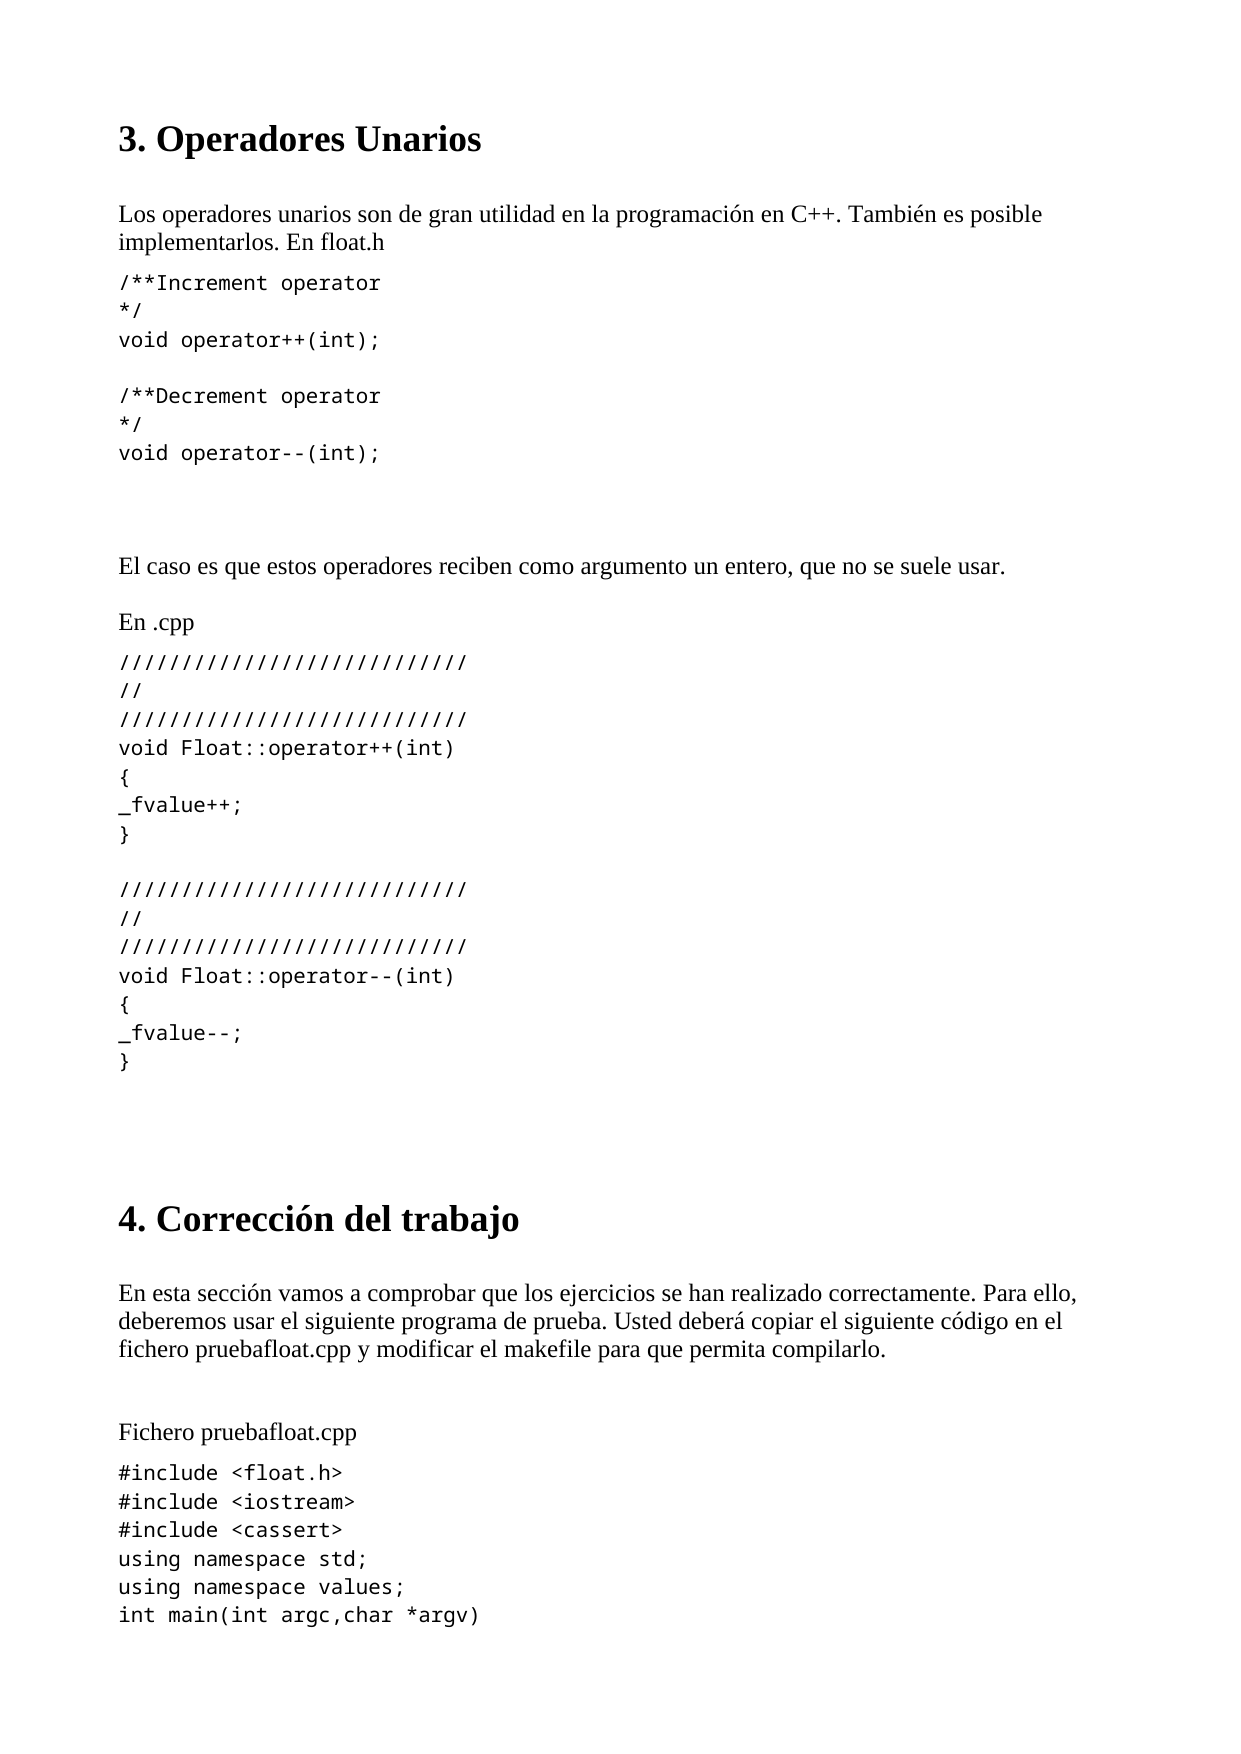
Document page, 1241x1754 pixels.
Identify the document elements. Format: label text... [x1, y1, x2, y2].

text { [118, 989, 1122, 1018]
text /**Increment operator [118, 268, 1122, 296]
text using namespace std; [118, 1544, 1122, 1572]
text El caso es que estos operadores reciben como argumento un entero, que no se suele usar. En .cpp [118, 525, 1122, 636]
text */ [118, 296, 1122, 325]
subtitle 3. Operadores Unarios [118, 118, 1122, 160]
text { [118, 762, 1122, 790]
text /**Decrement operator [118, 382, 1122, 410]
text Los operadores unarios son de gran utilidad en la programación en C++. También es posible implementarlos. En float.h [118, 172, 1122, 255]
text //////////////////////////// [118, 932, 1122, 961]
text #include <float.h> [118, 1458, 1122, 1487]
text #include <cassert> [118, 1515, 1122, 1544]
text //////////////////////////// [118, 648, 1122, 677]
text int main(int argc,char *argv) [118, 1601, 1122, 1629]
text En esta sección vamos a comprobar que los ejercicios se han realizado correctamente. Para ello, deberemos usar el siguiente programa de prueba. Usted deberá copiar el siguiente código en el fichero pruebafloat.cpp y modificar el makefile para que permita compilarlo. Fichero pruebafloat.cpp [118, 1252, 1122, 1446]
text void operator++(int); [118, 325, 1122, 353]
text using namespace values; [118, 1572, 1122, 1601]
subtitle 4. Corrección del trabajo [118, 1198, 1122, 1239]
text } [118, 819, 1122, 847]
text _fvalue--; [118, 1018, 1122, 1046]
text // [118, 904, 1122, 932]
text //////////////////////////// [118, 705, 1122, 733]
text void Float::operator--(int) [118, 961, 1122, 989]
text _fvalue++; [118, 790, 1122, 819]
text void Float::operator++(int) [118, 733, 1122, 762]
text */ [118, 410, 1122, 438]
text void operator--(int); [118, 438, 1122, 467]
text } [118, 1046, 1122, 1075]
text //////////////////////////// [118, 876, 1122, 904]
text #include <iostream> [118, 1487, 1122, 1515]
text // [118, 677, 1122, 705]
